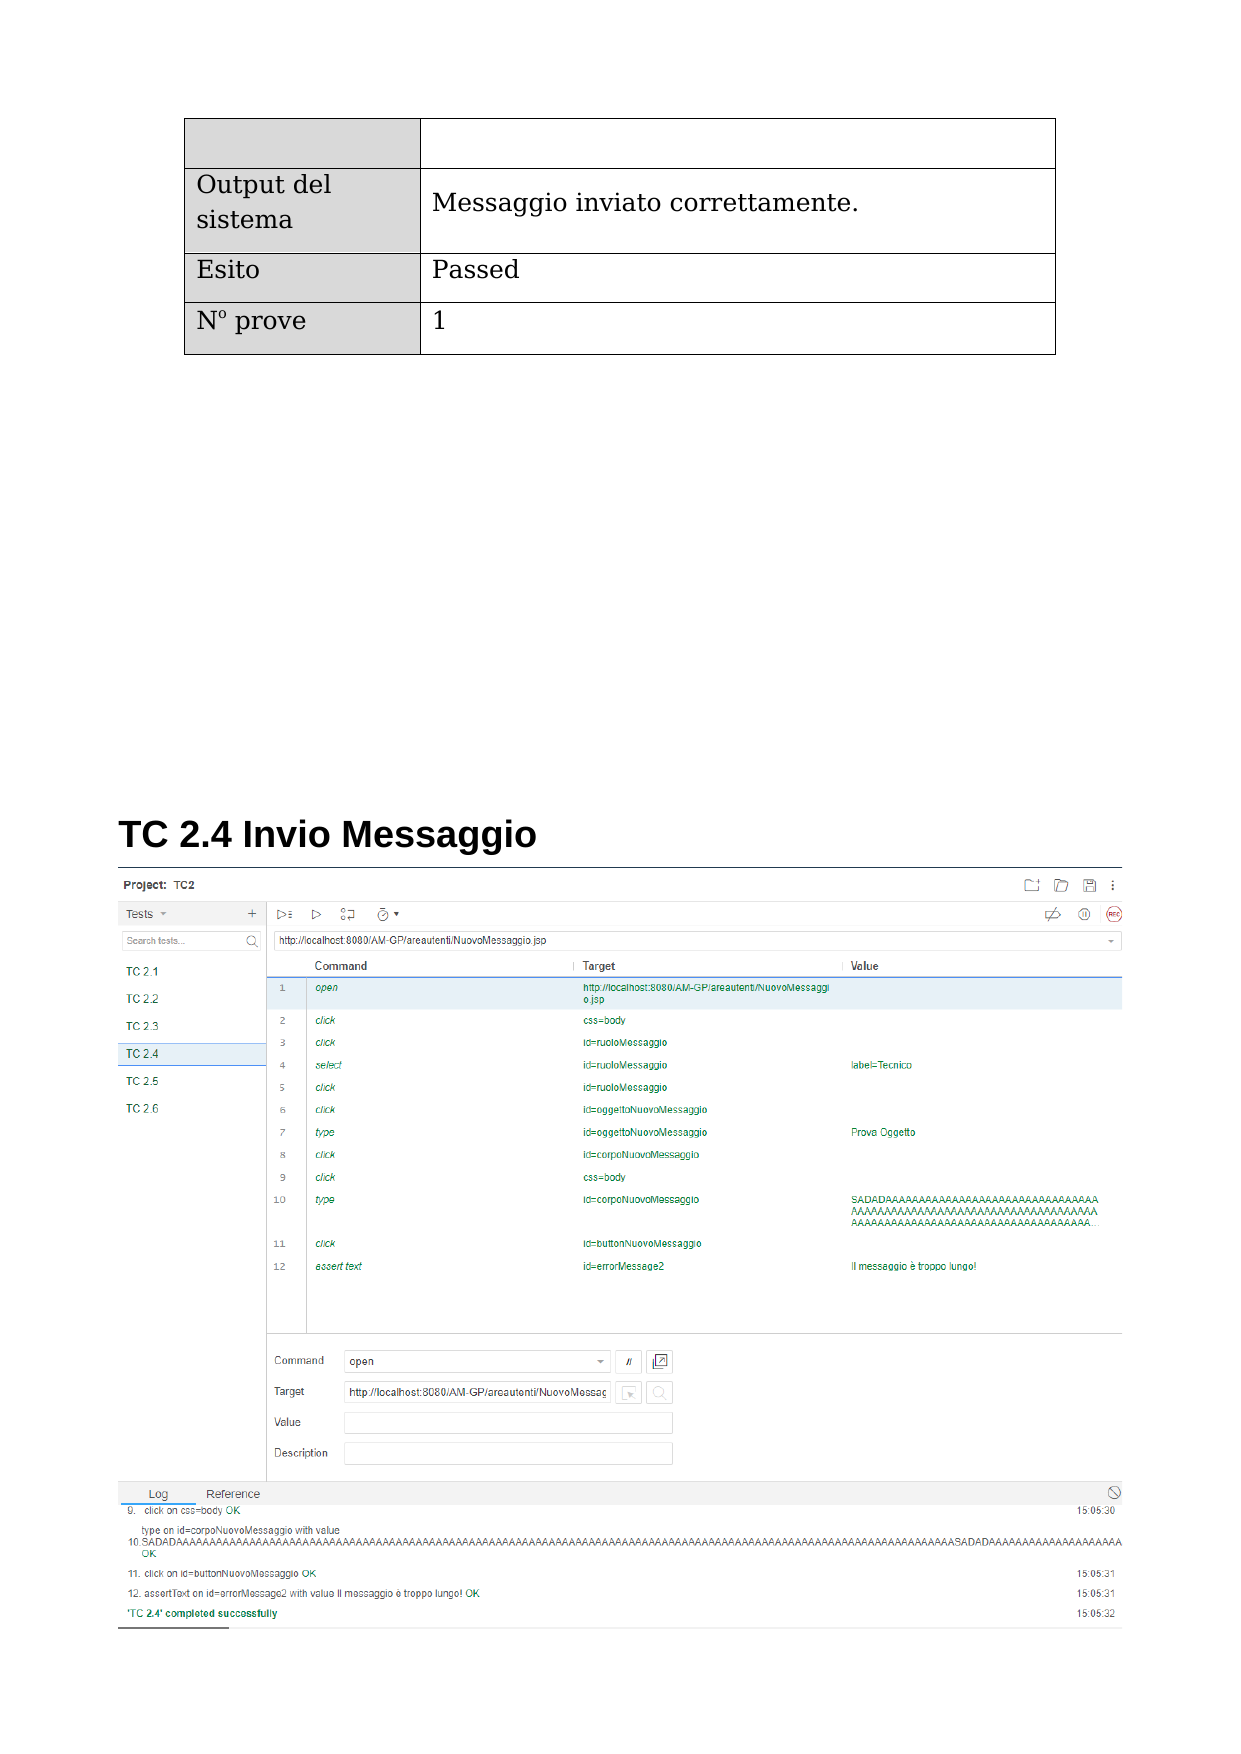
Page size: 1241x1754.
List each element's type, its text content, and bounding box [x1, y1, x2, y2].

picture [118, 867, 1123, 1629]
table_cell No prove [185, 303, 420, 354]
table_cell [185, 119, 420, 168]
table_cell Output del sistema [185, 169, 420, 252]
table_cell Passed [421, 254, 1055, 302]
table_cell [421, 119, 1055, 168]
table_cell 1 [421, 303, 1055, 354]
subtitle TC 2.4 Invio Messaggio [118, 811, 1122, 855]
table_cell Esito [185, 254, 420, 302]
table_cell Messaggio inviato correttamente. [421, 169, 1055, 252]
